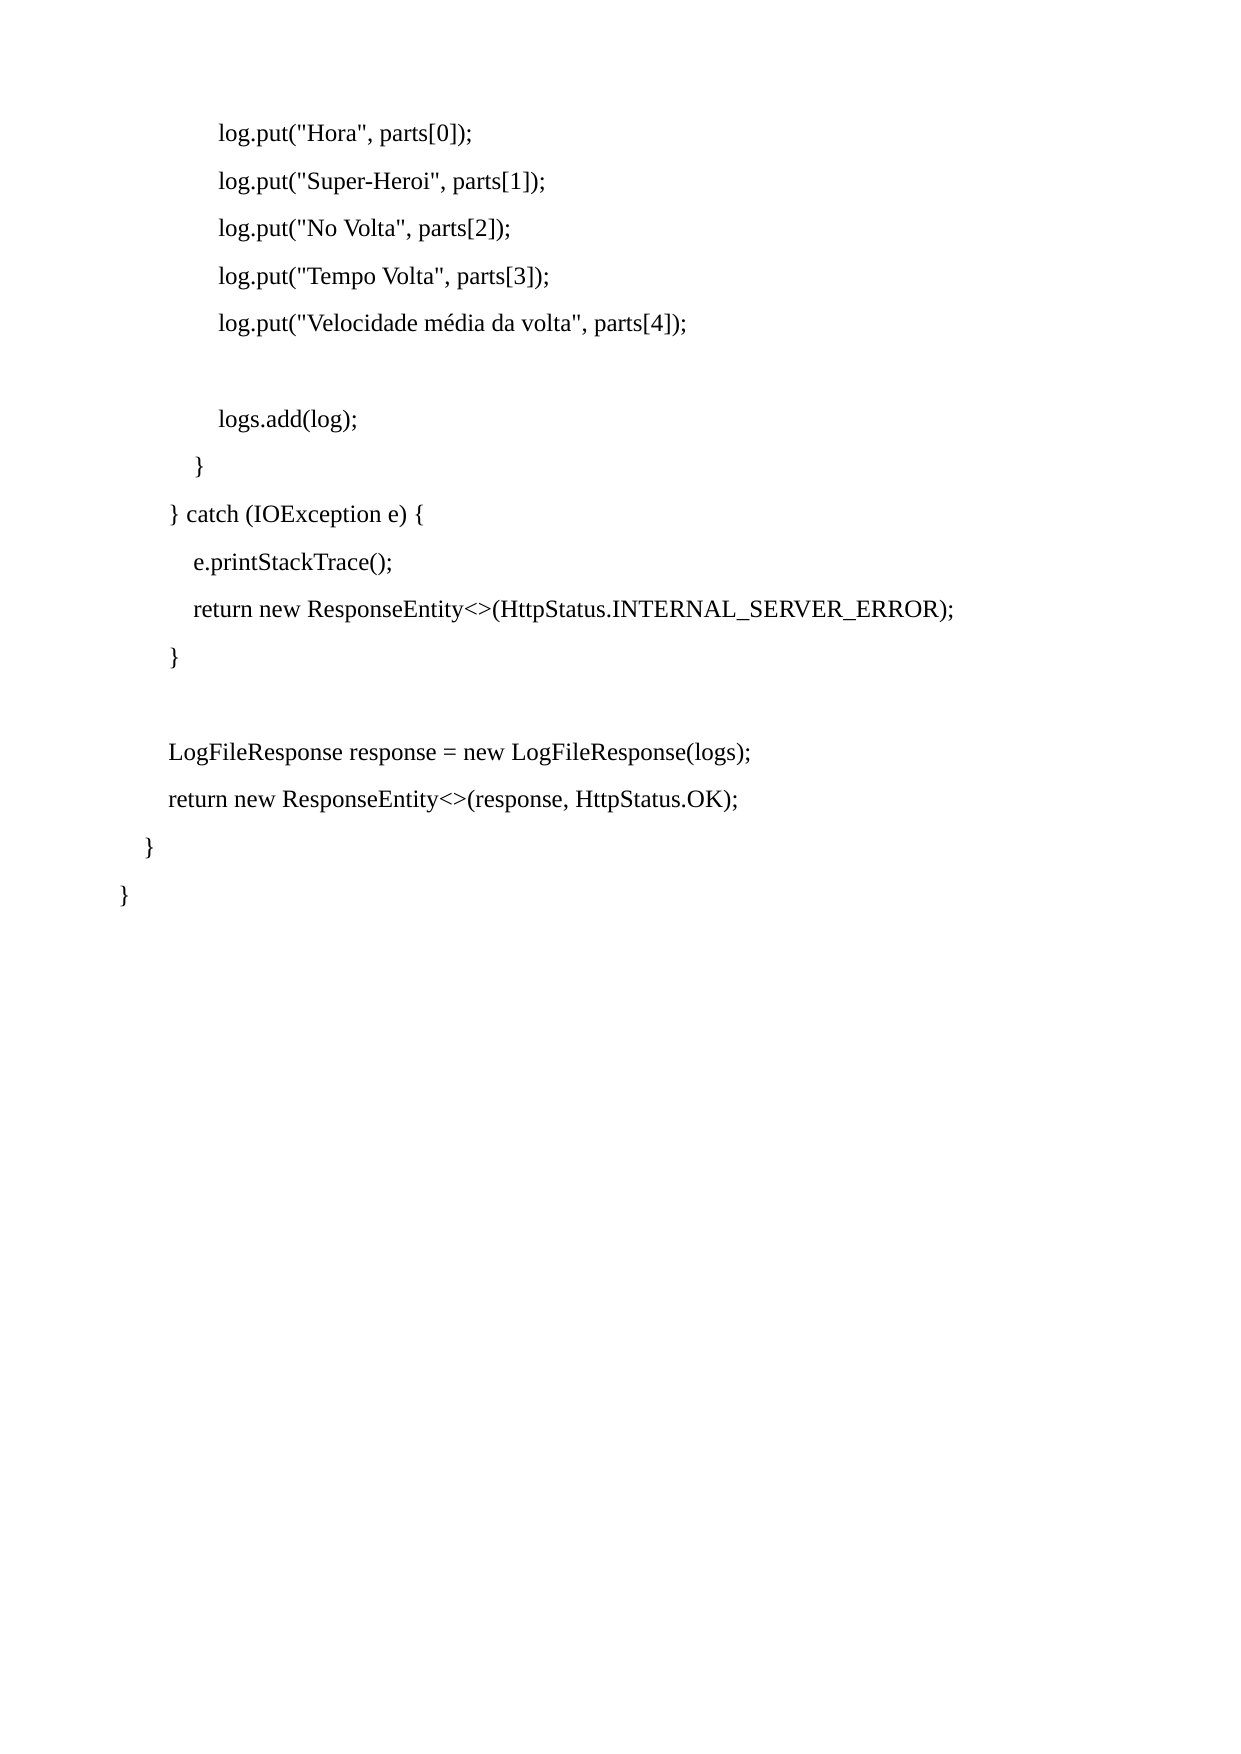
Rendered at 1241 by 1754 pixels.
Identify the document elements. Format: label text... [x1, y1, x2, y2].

text } [118, 880, 1122, 908]
text return new ResponseEntity<>(HttpStatus.INTERNAL_SERVER_ERROR); [118, 594, 1122, 623]
text } [118, 832, 1122, 861]
text } catch (IOException e) { [118, 499, 1122, 528]
text log.put("Super-Heroi", parts[1]); [118, 166, 1122, 194]
text } [118, 642, 1122, 671]
text e.printStackTrace(); [118, 547, 1122, 575]
text LogFileResponse response = new LogFileResponse(logs); [118, 737, 1122, 766]
text log.put("No Volta", parts[2]); [118, 213, 1122, 242]
text log.put("Velocidade média da volta", parts[4]); [118, 308, 1122, 337]
text } [118, 451, 1122, 480]
text logs.add(log); [118, 404, 1122, 432]
text log.put("Tempo Volta", parts[3]); [118, 261, 1122, 290]
text return new ResponseEntity<>(response, HttpStatus.OK); [118, 784, 1122, 813]
text log.put("Hora", parts[0]); [118, 118, 1122, 147]
